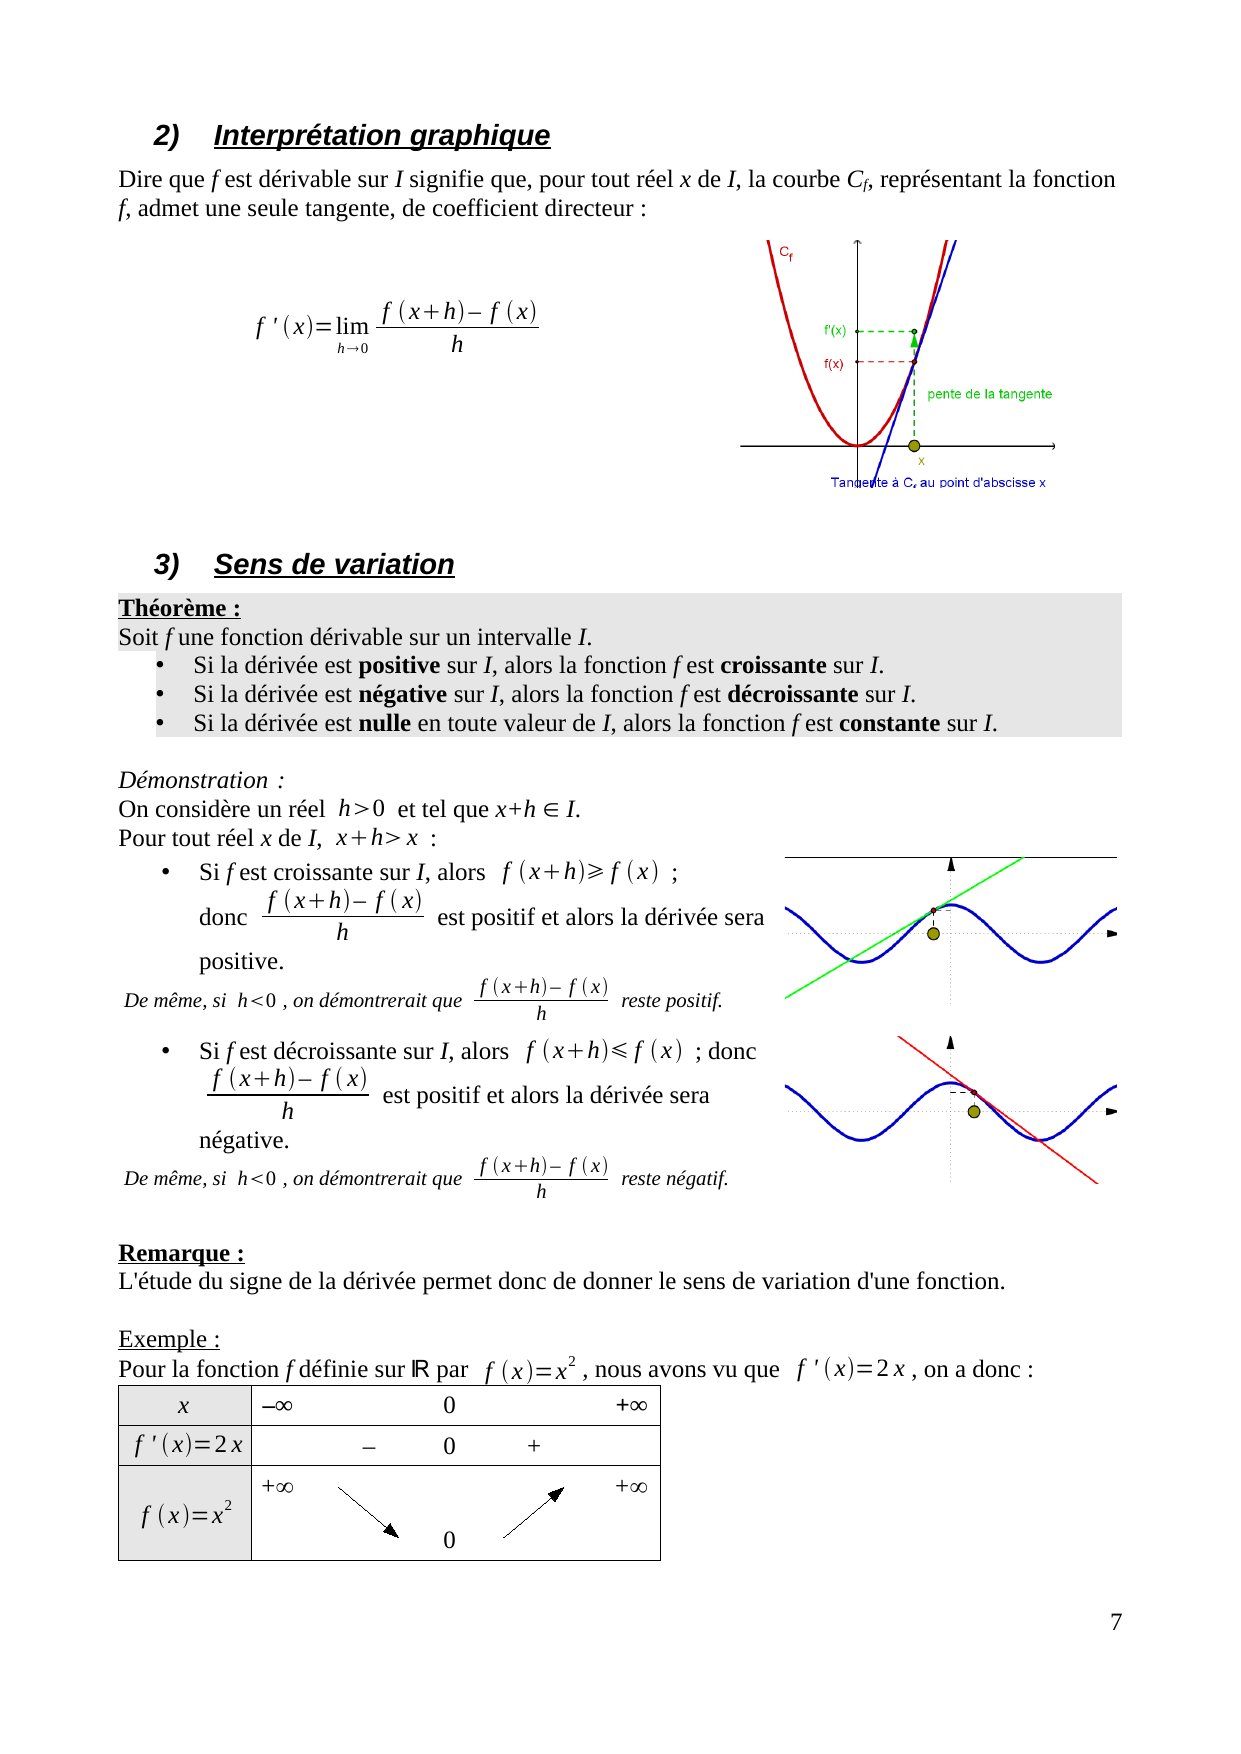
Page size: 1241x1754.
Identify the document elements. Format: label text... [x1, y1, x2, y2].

table_header –∞ [252, 1386, 304, 1425]
table_cell 0 [434, 1426, 465, 1465]
text Théorème : [118, 593, 1122, 622]
list Si la dérivée est négative sur I, alors la fonction f est décroissante sur I. [156, 679, 1122, 708]
list Si la dérivée est positive sur I, alors la fonction f est croissante sur I. [156, 651, 1122, 679]
text Dire que f est dérivable sur I signifie que, pour tout réel x de I, la courbe Cf, représentant la fonction f, admet une seule tangente, de coefficient directeur : [118, 164, 1122, 222]
table_header Si f est croissante sur I, alors ; donc est positif et alors la dérivée sera positive. De même, si , on démontrerait que reste positif. [118, 852, 779, 1030]
text Remarque : [118, 1238, 1122, 1266]
table_cell [603, 1426, 660, 1465]
table_cell + [465, 1426, 602, 1465]
table_cell [119, 1466, 251, 1560]
table_header [465, 1386, 602, 1425]
table_cell [119, 1426, 251, 1465]
text Exemple : [118, 1324, 1122, 1353]
table_header [118, 234, 673, 522]
table_header [673, 234, 1123, 522]
table_cell +∞ [252, 1466, 304, 1560]
table_cell – [304, 1426, 434, 1465]
table_header 0 [434, 1386, 465, 1425]
table_header [779, 852, 1123, 1030]
subtitle Sens de variation [153, 547, 1122, 581]
table_cell [465, 1466, 602, 1560]
table_cell [304, 1466, 434, 1560]
table_header +∞ [603, 1386, 660, 1425]
table_cell +∞ [603, 1466, 660, 1560]
table_header x [119, 1386, 251, 1425]
list Si la dérivée est nulle en toute valeur de I, alors la fonction f est constante sur I. [156, 708, 1122, 737]
table_cell [779, 1030, 1123, 1209]
text On considère un réel et tel que x+h ∈ I. [118, 794, 1122, 823]
table_cell [252, 1426, 304, 1465]
table_cell 0 [434, 1466, 465, 1560]
text Démonstration : [118, 766, 1122, 794]
table_header [304, 1386, 434, 1425]
subtitle Interprétation graphique [153, 118, 1122, 152]
table_cell Si f est décroissante sur I, alors ; donc est positif et alors la dérivée sera négative. De même, si , on démontrerait que reste négatif. [118, 1030, 779, 1209]
text Pour tout réel x de I, : [118, 823, 1122, 852]
text Pour la fonction f définie sur ℝ par , nous avons vu que , on a donc : [118, 1353, 1122, 1385]
text Soit f une fonction dérivable sur un intervalle I. [118, 622, 1122, 651]
text L'étude du signe de la dérivée permet donc de donner le sens de variation d'une fonction. [118, 1266, 1122, 1295]
